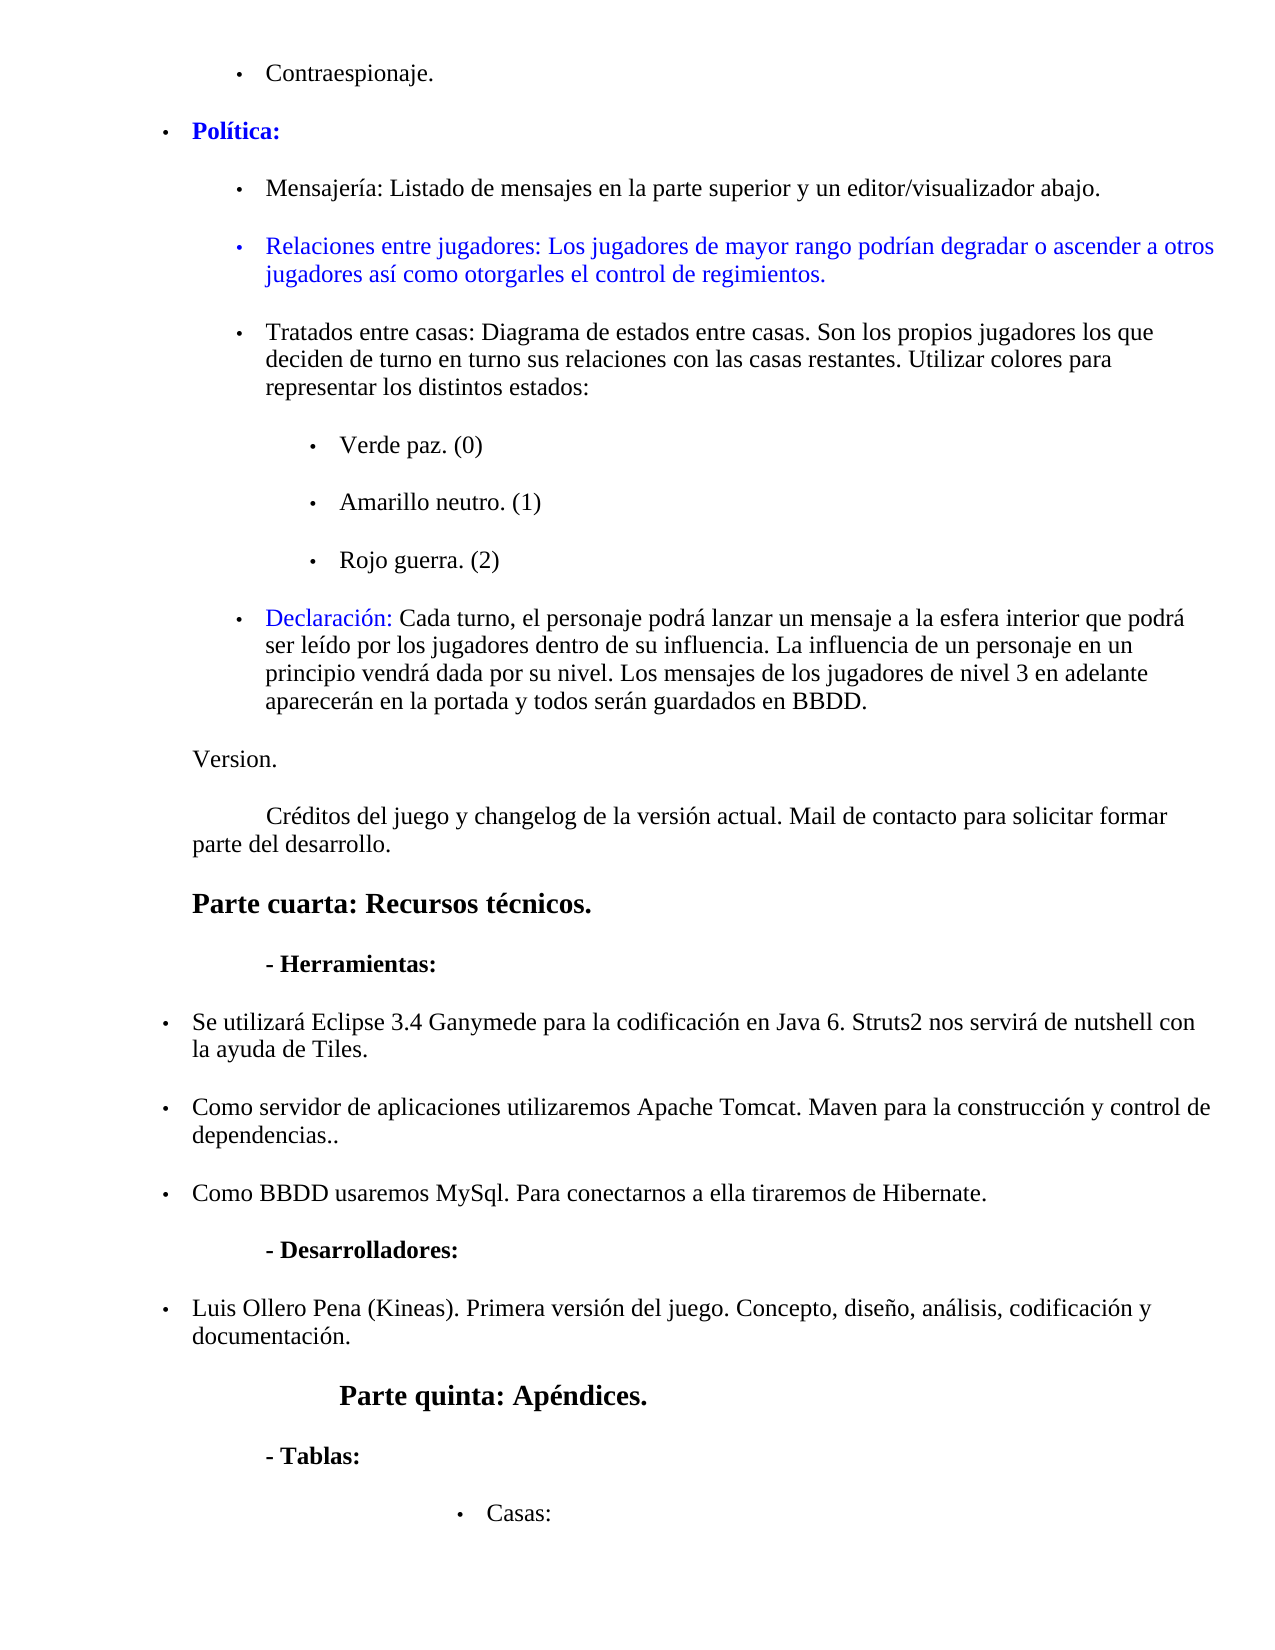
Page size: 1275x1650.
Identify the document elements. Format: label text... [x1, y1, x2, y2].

list Como BBDD usaremos MySql. Para conectarnos a ella tiraremos de Hibernate. [162, 1179, 1216, 1206]
list Como servidor de aplicaciones utilizaremos Apache Tomcat. Maven para la construcción y control de dependencias.. [162, 1093, 1216, 1149]
text Créditos del juego y changelog de la versión actual. Mail de contacto para solicitar formar parte del desarrollo. [44, 802, 1216, 858]
list Mensajería: Listado de mensajes en la parte superior y un editor/visualizador abajo. [236, 174, 1216, 202]
list - Herramientas: [236, 950, 1216, 978]
list Amarillo neutro. (1) [309, 488, 1216, 516]
list Parte quinta: Apéndices. [309, 1379, 1216, 1412]
list Contraespionaje. [236, 59, 1216, 87]
list Política: [162, 117, 1216, 144]
text Version. [44, 745, 1216, 772]
list - Desarrolladores: [236, 1236, 1216, 1264]
list Relaciones entre jugadores: Los jugadores de mayor rango podrían degradar o ascender a otros jugadores así como otorgarles el control de regimientos. [236, 232, 1216, 288]
list - Tablas: [236, 1442, 1216, 1469]
list Casas: [457, 1499, 1216, 1527]
list Verde paz. (0) [309, 431, 1216, 458]
list Declaración: Cada turno, el personaje podrá lanzar un mensaje a la esfera interior que podrá ser leído por los jugadores dentro de su influencia. La influencia de un personaje en un principio vendrá dada por su nivel. Los mensajes de los jugadores de nivel 3 en adelante aparecerán en la portada y todos serán guardados en BBDD. [236, 604, 1216, 715]
list Parte cuarta: Recursos técnicos. [162, 888, 1216, 920]
list Luis Ollero Pena (Kineas). Primera versión del juego. Concepto, diseño, análisis, codificación y documentación. [162, 1294, 1216, 1349]
list Se utilizará Eclipse 3.4 Ganymede para la codificación en Java 6. Struts2 nos servirá de nutshell con la ayuda de Tiles. [162, 1008, 1216, 1063]
list Tratados entre casas: Diagrama de estados entre casas. Son los propios jugadores los que deciden de turno en turno sus relaciones con las casas restantes. Utilizar colores para representar los distintos estados: [236, 318, 1216, 401]
list Rojo guerra. (2) [309, 546, 1216, 574]
